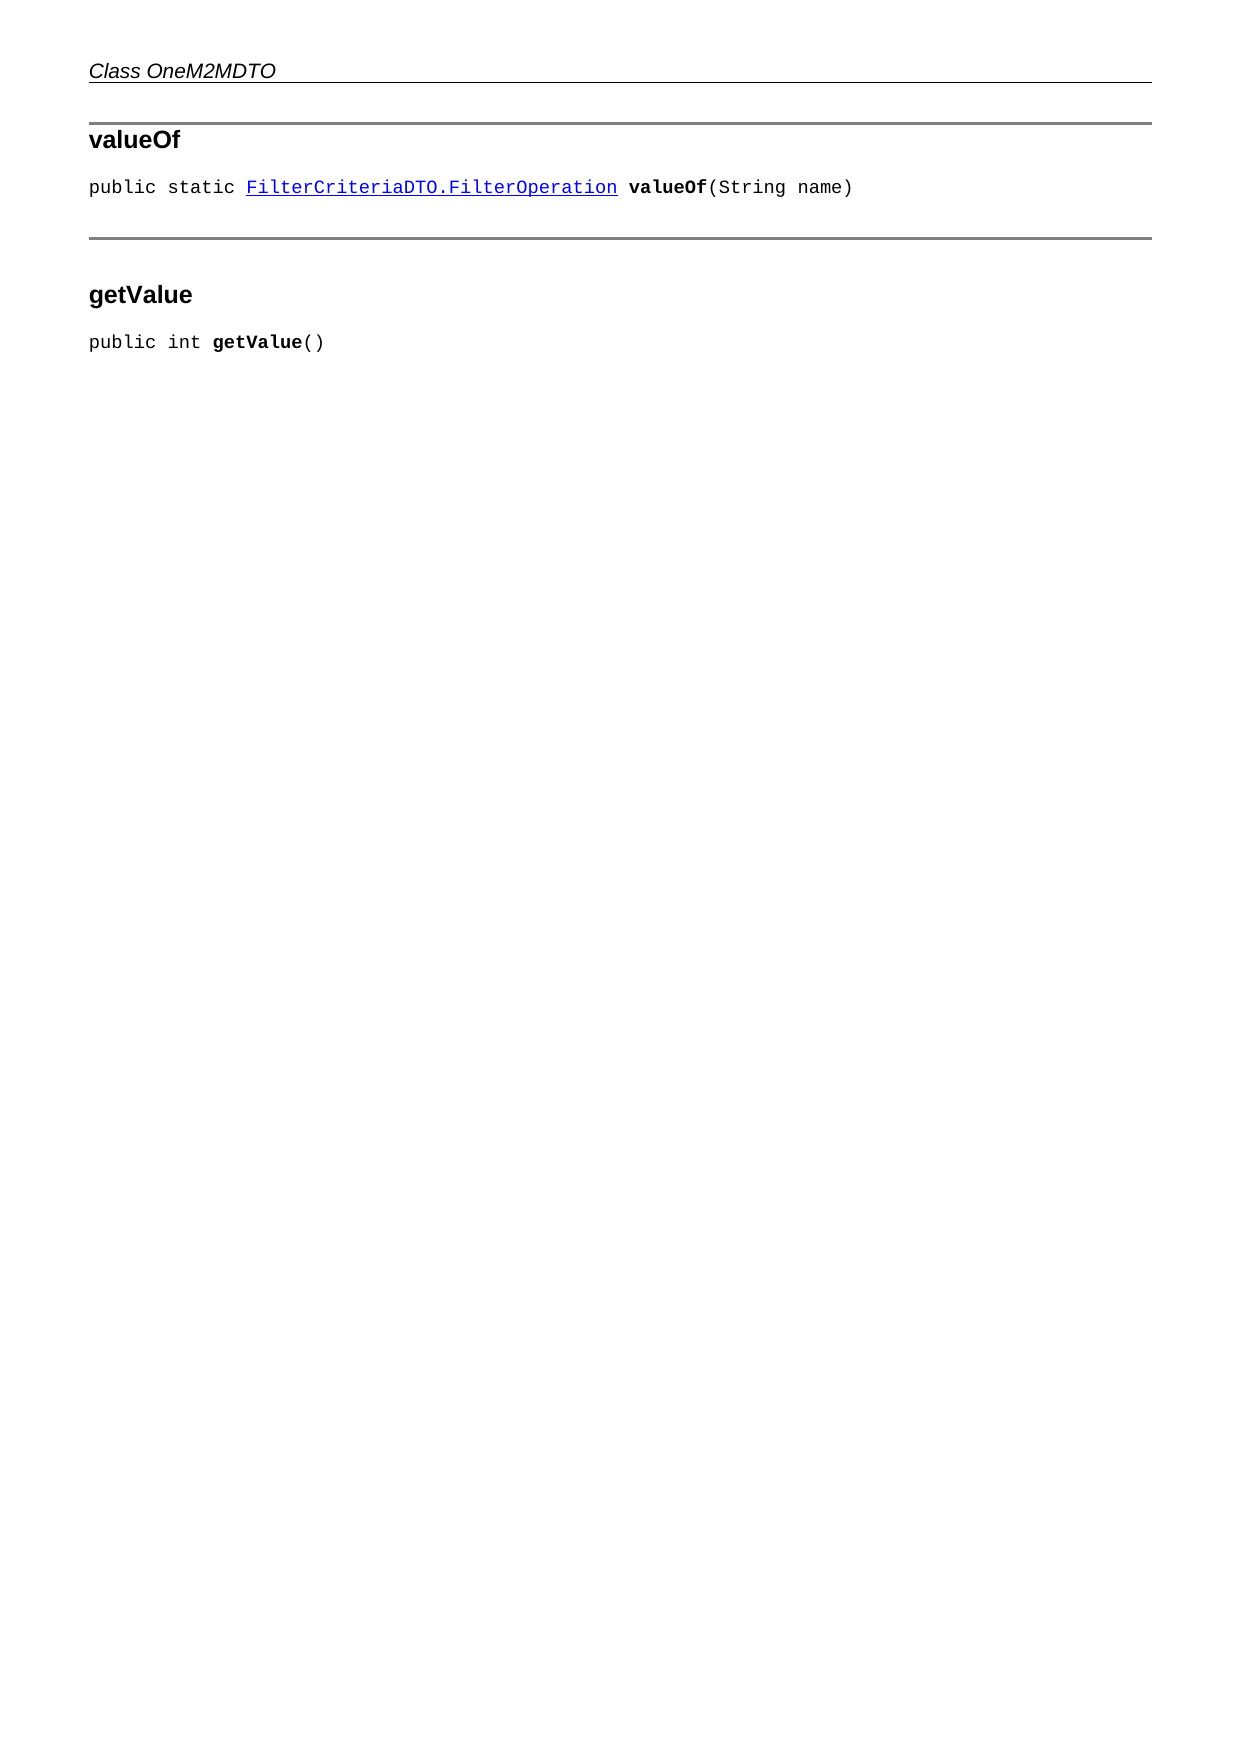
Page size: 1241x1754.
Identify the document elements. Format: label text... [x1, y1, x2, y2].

subtitle getValue [88, 277, 1152, 308]
subtitle valueOf [88, 123, 1152, 153]
text public int getValue() [88, 333, 1152, 354]
text public static FilterCriteriaDTO.FilterOperation valueOf(String name) [88, 178, 1152, 199]
